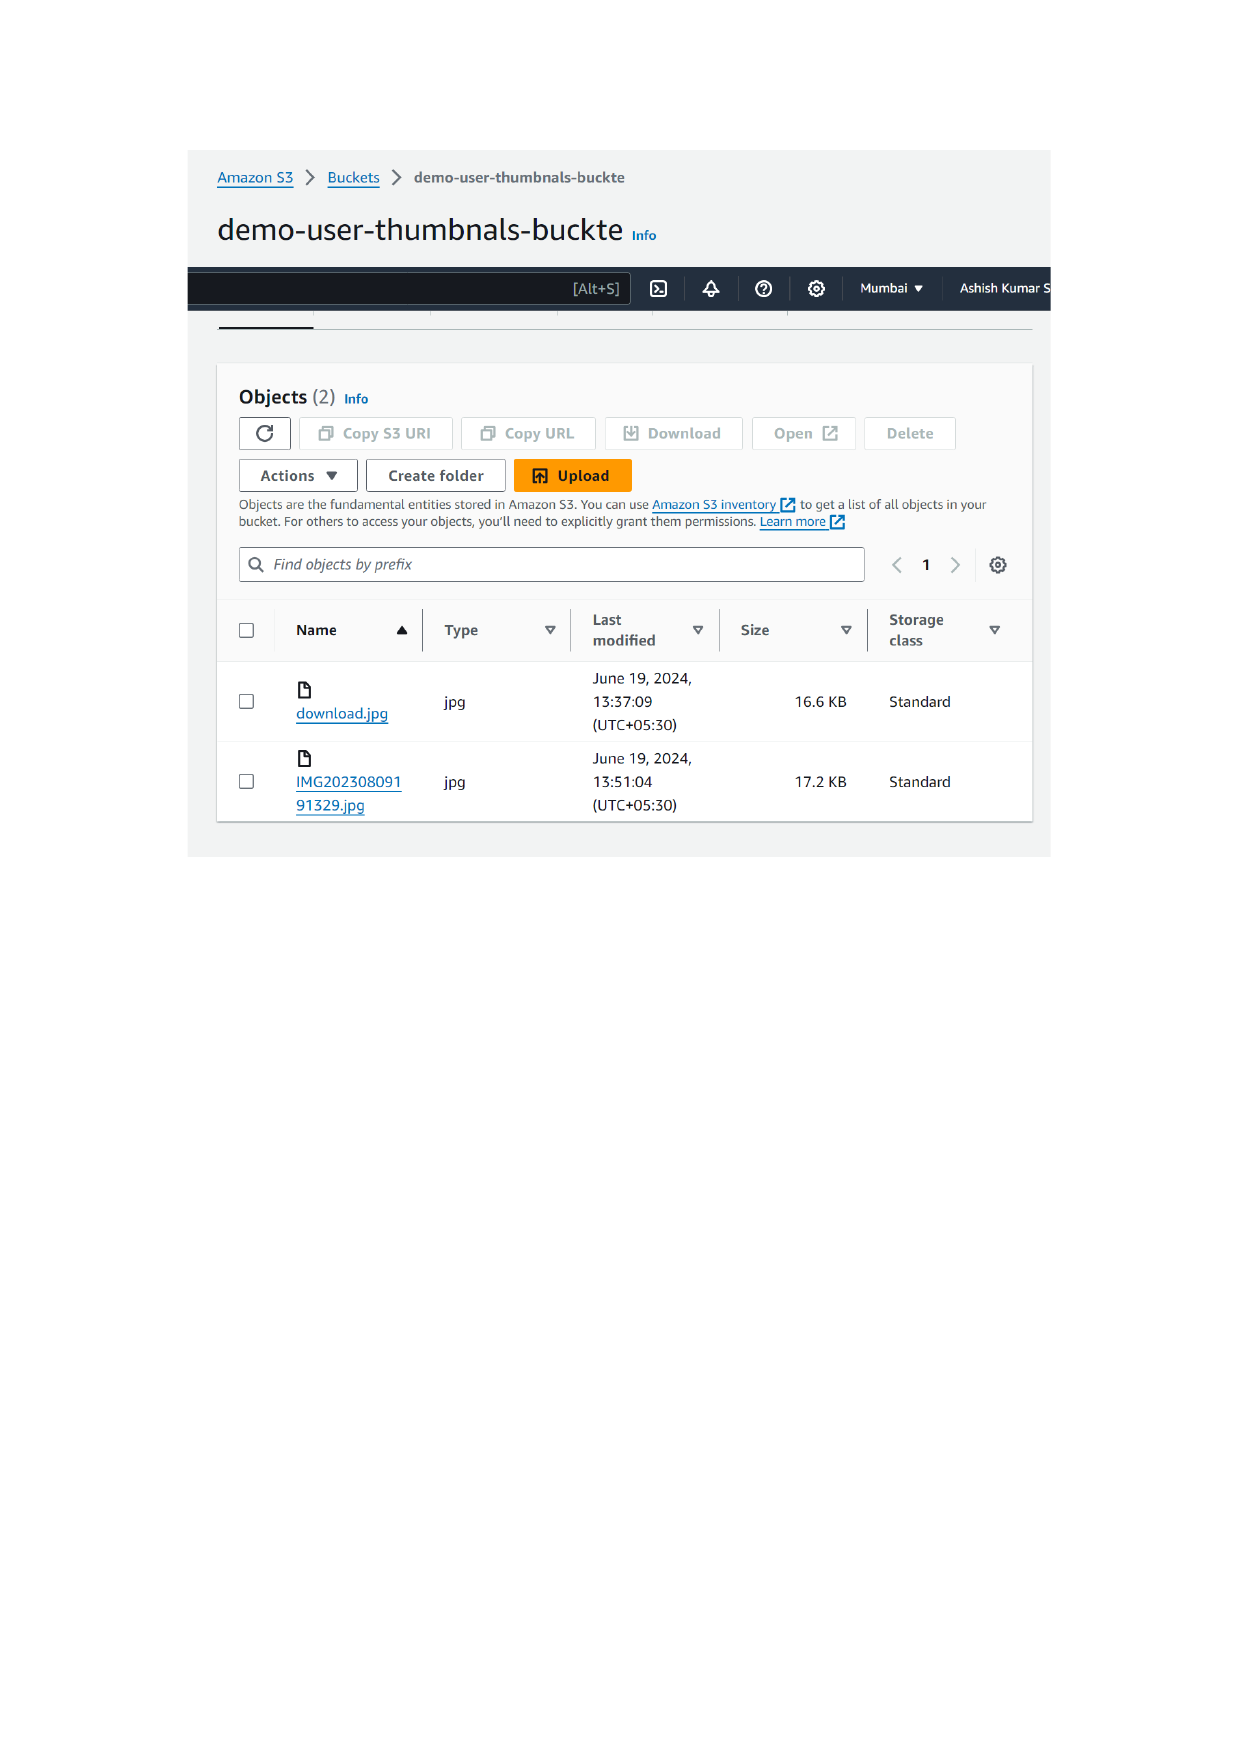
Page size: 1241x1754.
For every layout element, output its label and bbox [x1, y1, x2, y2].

picture [187, 150, 1051, 857]
